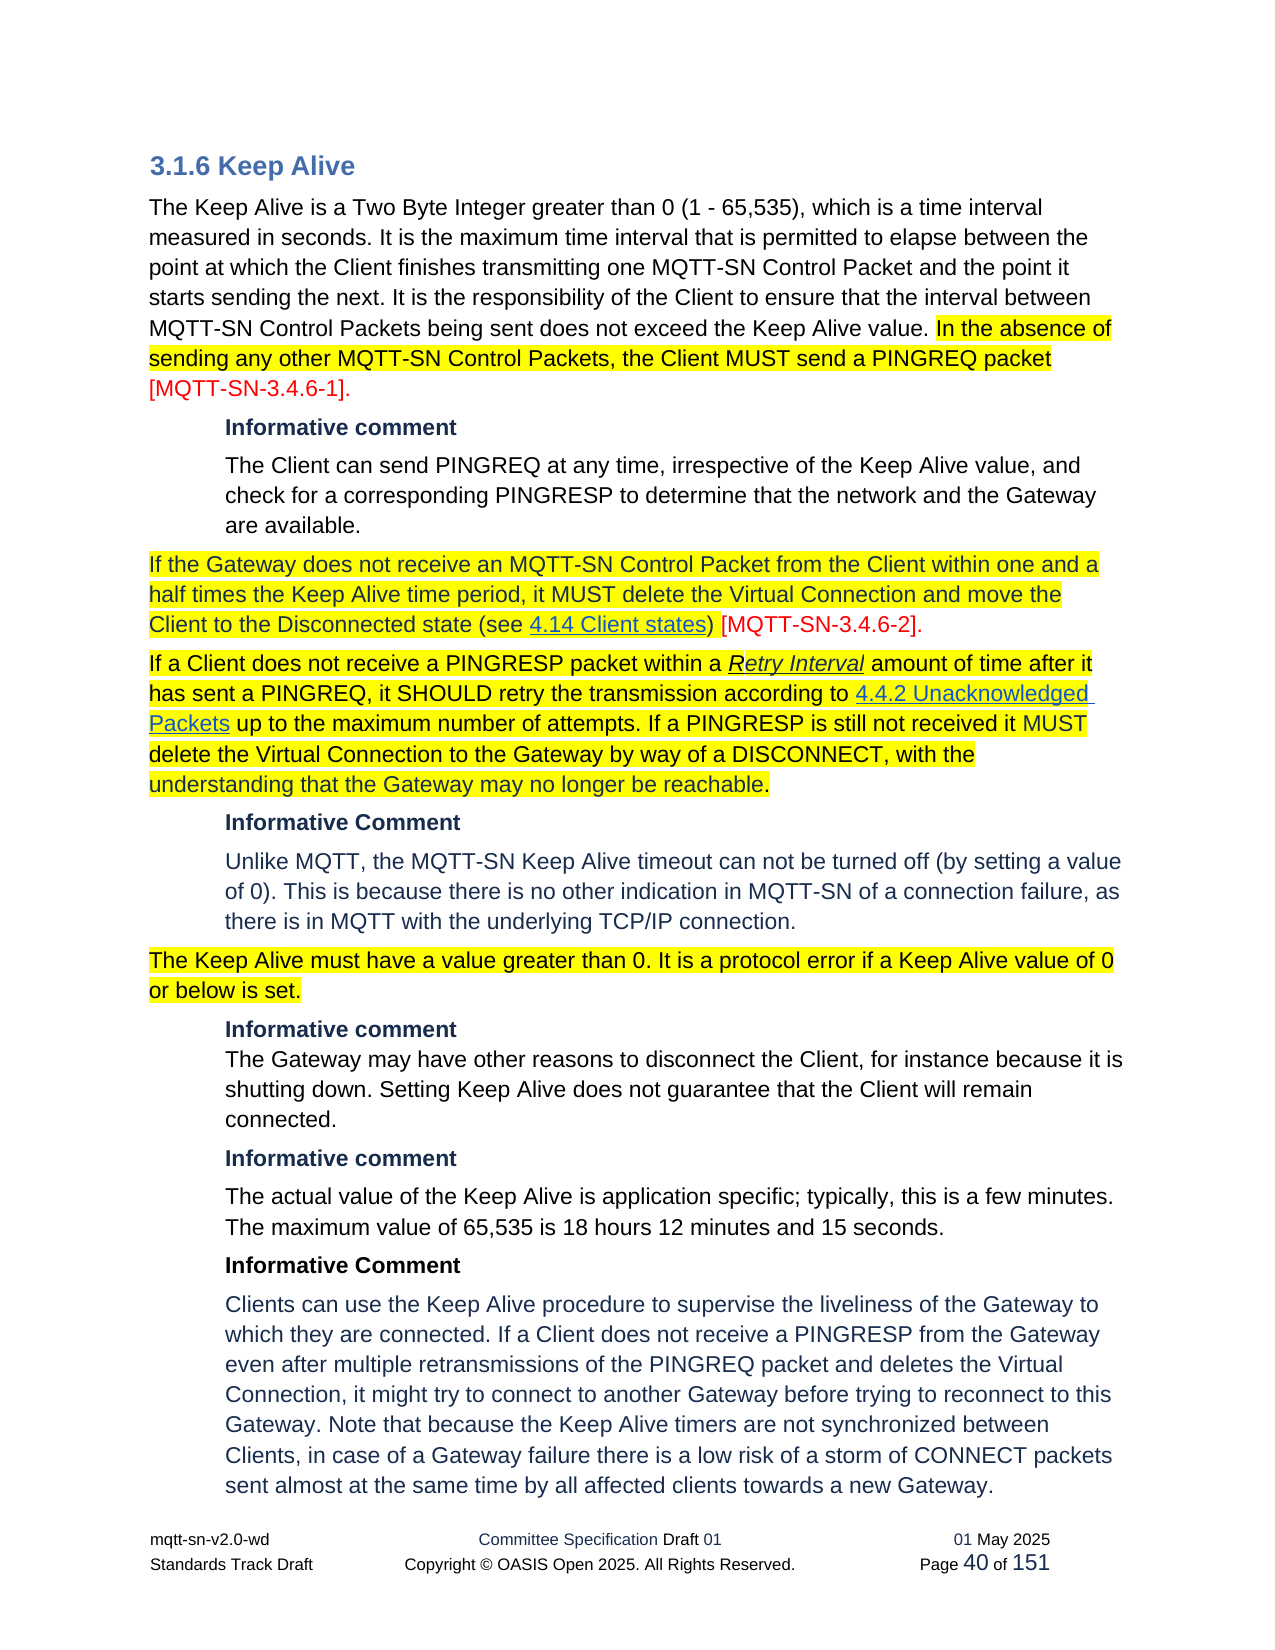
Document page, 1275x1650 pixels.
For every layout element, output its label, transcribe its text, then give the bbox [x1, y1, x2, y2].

subtitle 3.1.6 Keep Alive [150, 150, 1124, 181]
text Informative comment The Gateway may have other reasons to disconnect the Client, for instance because it is shutting down. Setting Keep Alive does not guarantee that the Client will remain connected. [225, 1016, 1124, 1133]
text Informative comment [225, 413, 1124, 440]
text Informative Comment [225, 1252, 1124, 1278]
text Informative Comment [224, 809, 1124, 836]
text The actual value of the Keep Alive is application specific; typically, this is a few minutes. The maximum value of 65,535 is 18 hours 12 minutes and 15 seconds. [225, 1183, 1124, 1240]
text If the Gateway does not receive an MQTT-SN Control Packet from the Client within one and a half times the Keep Alive time period, it MUST delete the Virtual Connection and move the Client to the Disconnected state (see 4.14 Client states) [MQTT-SN-3.4.6-2]. [148, 551, 1124, 638]
text Informative comment [225, 1145, 1124, 1171]
text The Keep Alive is a Two Byte Integer greater than 0 (1 - 65,535), which is a time interval measured in seconds. It is the maximum time interval that is permitted to elapse between the point at which the Client finishes transmitting one MQTT-SN Control Packet and the point it starts sending the next. It is the responsibility of the Client to ensure that the interval between MQTT-SN Control Packets being sent does not exceed the Keep Alive value. In the absence of sending any other MQTT-SN Control Packets, the Client MUST send a PINGREQ packet [MQTT-SN-3.4.6-1]. [148, 194, 1124, 401]
text The Keep Alive must have a value greater than 0. It is a protocol error if a Keep Alive value of 0 or below is set. [148, 947, 1124, 1003]
text Unlike MQTT, the MQTT-SN Keep Alive timeout can not be turned off (by setting a value of 0). This is because there is no other indication in MQTT-SN of a connection failure, as there is in MQTT with the underlying TCP/IP connection. [224, 848, 1124, 935]
text If a Client does not receive a PINGRESP packet within a Retry Interval amount of time after it has sent a PINGREQ, it SHOULD retry the transmission according to 4.4.2 Unacknowledged Packets up to the maximum number of attempts. If a PINGRESP is still not received it MUST delete the Virtual Connection to the Gateway by way of a DISCONNECT, with the understanding that the Gateway may no longer be reachable. [148, 650, 1124, 797]
text Clients can use the Keep Alive procedure to supervise the liveliness of the Gateway to which they are connected. If a Client does not receive a PINGRESP from the Gateway even after multiple retransmissions of the PINGREQ packet and deletes the Virtual Connection, it might try to connect to another Gateway before trying to reconnect to this Gateway. Note that because the Keep Alive timers are not synchronized between Clients, in case of a Gateway failure there is a low risk of a storm of CONNECT packets sent almost at the same time by all affected clients towards a new Gateway. [225, 1291, 1124, 1498]
text The Client can send PINGREQ at any time, irrespective of the Keep Alive value, and check for a corresponding PINGRESP to determine that the network and the Gateway are available. [225, 452, 1124, 539]
